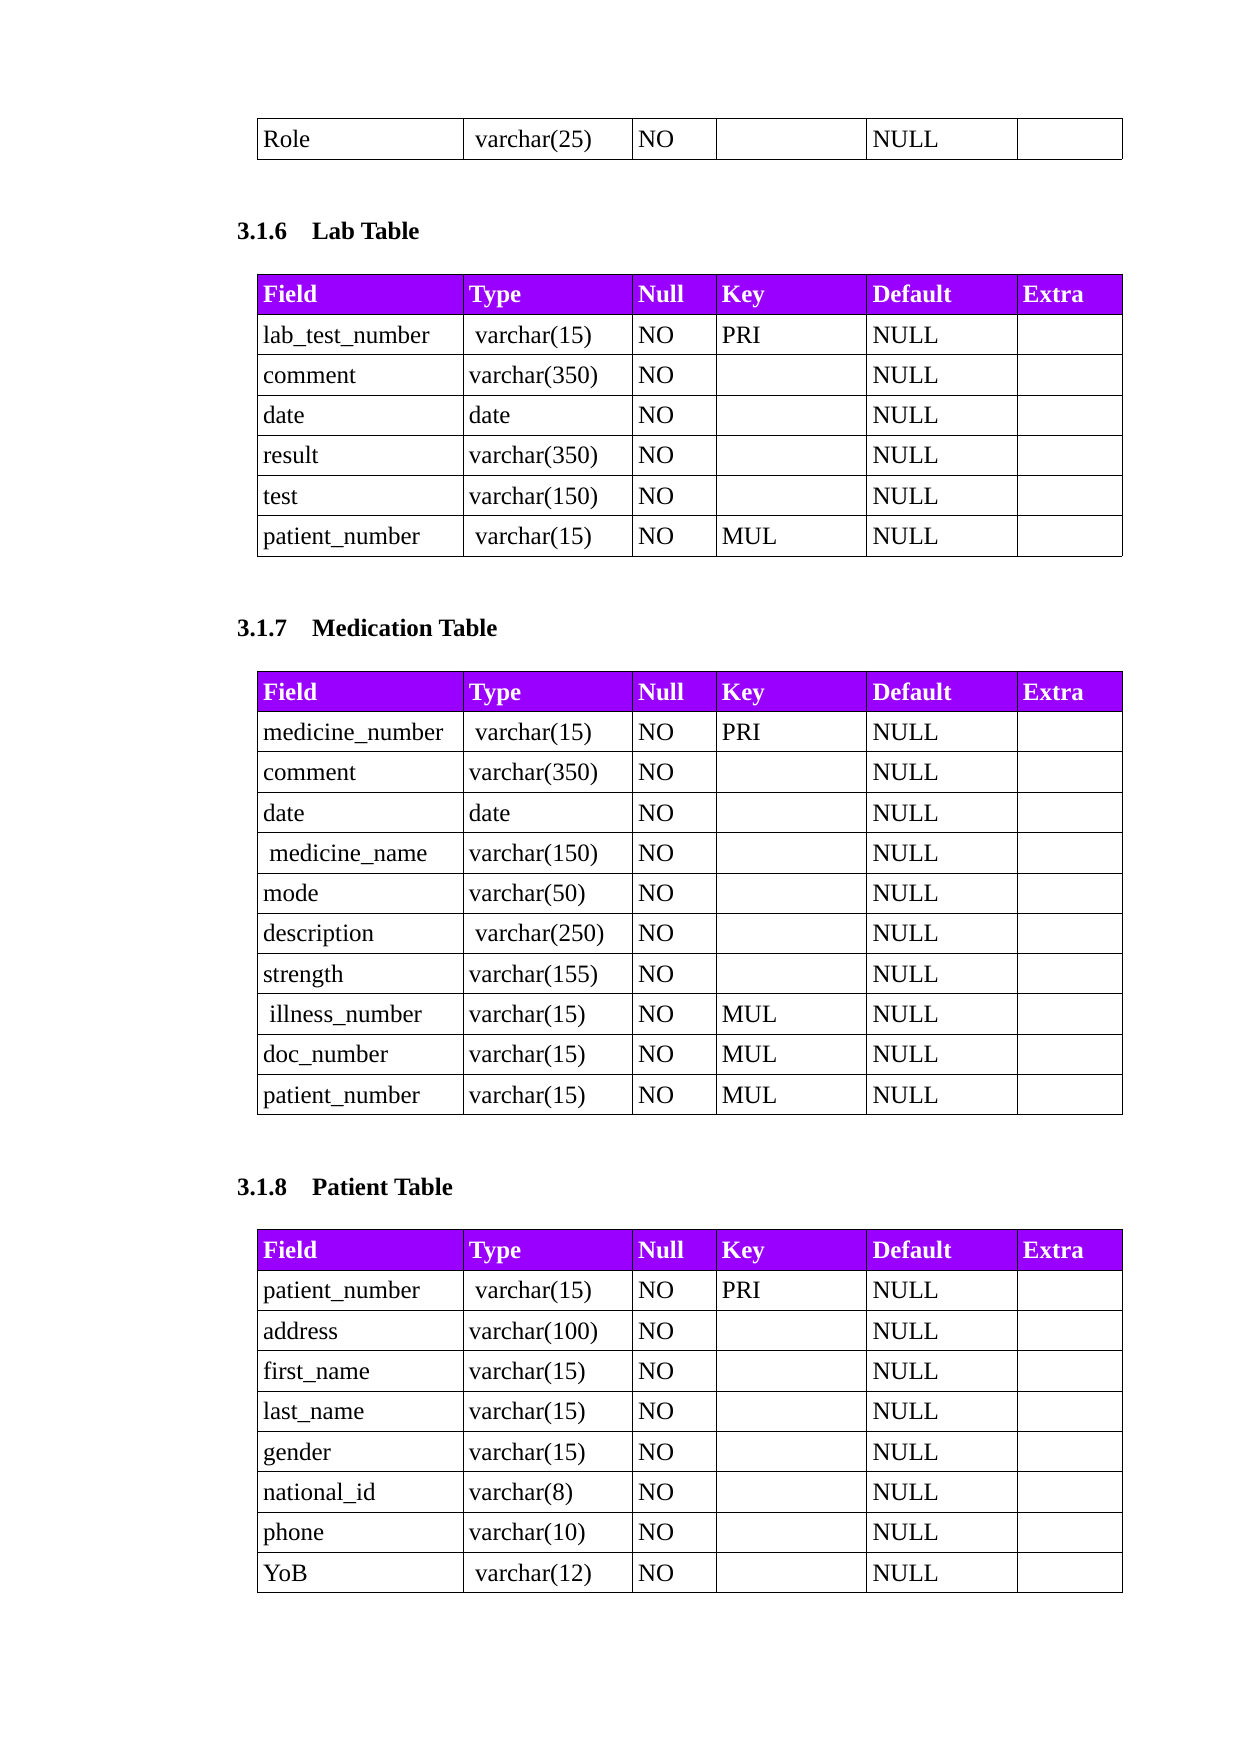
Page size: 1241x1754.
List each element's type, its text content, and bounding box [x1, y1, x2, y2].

table_cell NO [633, 994, 716, 1034]
table_cell NULL [867, 914, 1017, 953]
table_cell [717, 476, 866, 515]
table_cell NO [633, 396, 716, 435]
table_cell NULL [867, 954, 1017, 993]
table_cell [1018, 1392, 1122, 1431]
table_cell NO [633, 476, 716, 515]
table_cell [717, 1553, 866, 1592]
table_cell NO [633, 874, 716, 913]
table_cell [717, 1351, 866, 1391]
table_cell [717, 1472, 866, 1512]
table_cell [1018, 516, 1122, 556]
table_cell varchar(50) [464, 874, 632, 913]
table_cell date [464, 793, 632, 832]
table_cell [717, 914, 866, 953]
table_cell NULL [867, 994, 1017, 1034]
table_header Field [258, 275, 463, 314]
table_cell varchar(150) [464, 833, 632, 872]
table_cell [717, 874, 866, 913]
table_cell NO [633, 1432, 716, 1471]
table_cell NO [633, 793, 716, 832]
table_cell [1018, 1075, 1122, 1114]
table_cell NO [633, 712, 716, 751]
table_cell varchar(100) [464, 1311, 632, 1350]
table_header Key [717, 672, 866, 711]
table_cell [1018, 752, 1122, 792]
table_cell doc_number [258, 1035, 463, 1074]
table_cell NO [633, 119, 716, 158]
table_cell NULL [867, 436, 1017, 475]
table_cell PRI [717, 712, 866, 751]
table_cell [1018, 1432, 1122, 1471]
list Patient Table [231, 1172, 1122, 1201]
table_cell varchar(15) [464, 1432, 632, 1471]
table_cell varchar(12) [464, 1553, 632, 1592]
table_cell [1018, 315, 1122, 354]
table_cell [1018, 954, 1122, 993]
table_cell NO [633, 1553, 716, 1592]
table_header Extra [1018, 275, 1122, 314]
table_cell MUL [717, 994, 866, 1034]
table_cell NO [633, 1311, 716, 1350]
table_cell comment [258, 355, 463, 394]
table_cell NULL [867, 793, 1017, 832]
table_cell [717, 793, 866, 832]
table_cell NO [633, 833, 716, 872]
table_cell varchar(15) [464, 994, 632, 1034]
table_cell lab_test_number [258, 315, 463, 354]
table_cell test [258, 476, 463, 515]
table_cell [1018, 1271, 1122, 1310]
table_cell [717, 752, 866, 792]
table_cell [1018, 1472, 1122, 1512]
table_cell NULL [867, 119, 1017, 158]
table_cell [1018, 119, 1122, 158]
table_cell comment [258, 752, 463, 792]
table_cell NULL [867, 1392, 1017, 1431]
table_cell varchar(8) [464, 1472, 632, 1512]
table_cell varchar(10) [464, 1513, 632, 1552]
table_header Type [464, 672, 632, 711]
table_cell varchar(15) [464, 315, 632, 354]
table_cell varchar(350) [464, 752, 632, 792]
table_cell varchar(150) [464, 476, 632, 515]
table_cell NO [633, 516, 716, 556]
table_cell YoB [258, 1553, 463, 1592]
table_cell varchar(155) [464, 954, 632, 993]
table_cell NO [633, 1271, 716, 1310]
table_cell patient_number [258, 1075, 463, 1114]
table_cell MUL [717, 516, 866, 556]
table_header Type [464, 275, 632, 314]
table_cell varchar(350) [464, 436, 632, 475]
table_cell address [258, 1311, 463, 1350]
table_header Extra [1018, 672, 1122, 711]
table_cell [717, 355, 866, 394]
table_cell first_name [258, 1351, 463, 1391]
table_cell NULL [867, 874, 1017, 913]
table_header Null [633, 275, 716, 314]
table_cell NO [633, 1035, 716, 1074]
table_header Extra [1018, 1230, 1122, 1270]
table_cell date [464, 396, 632, 435]
table_header Key [717, 275, 866, 314]
table_cell NULL [867, 476, 1017, 515]
table_cell NULL [867, 1271, 1017, 1310]
table_cell PRI [717, 315, 866, 354]
table_cell [1018, 833, 1122, 872]
table_cell [717, 119, 866, 158]
table_header Field [258, 1230, 463, 1270]
table_cell [1018, 476, 1122, 515]
table_cell [1018, 355, 1122, 394]
table_cell medicine_name [258, 833, 463, 872]
table_cell [717, 1392, 866, 1431]
table_cell [1018, 1351, 1122, 1391]
table_cell date [258, 396, 463, 435]
table_cell NULL [867, 516, 1017, 556]
table_cell varchar(15) [464, 1392, 632, 1431]
table_cell [1018, 1553, 1122, 1592]
table_cell NO [633, 1351, 716, 1391]
table_cell NO [633, 954, 716, 993]
table_cell [1018, 874, 1122, 913]
table_cell NULL [867, 355, 1017, 394]
table_cell varchar(15) [464, 1075, 632, 1114]
table_cell NULL [867, 1311, 1017, 1350]
table_cell MUL [717, 1075, 866, 1114]
table_cell illness_number [258, 994, 463, 1034]
table_cell varchar(15) [464, 1035, 632, 1074]
table_cell [717, 1311, 866, 1350]
table_header Type [464, 1230, 632, 1270]
table_cell NO [633, 1075, 716, 1114]
table_header Key [717, 1230, 866, 1270]
table_cell [1018, 1035, 1122, 1074]
table_cell [717, 1513, 866, 1552]
table_header Null [633, 1230, 716, 1270]
table_cell NULL [867, 1472, 1017, 1512]
table_cell mode [258, 874, 463, 913]
table_cell description [258, 914, 463, 953]
table_cell [717, 954, 866, 993]
table_cell NO [633, 1392, 716, 1431]
table_cell MUL [717, 1035, 866, 1074]
table_cell NULL [867, 712, 1017, 751]
table_cell varchar(15) [464, 1271, 632, 1310]
table_cell varchar(15) [464, 1351, 632, 1391]
table_cell strength [258, 954, 463, 993]
table_cell NULL [867, 1351, 1017, 1391]
table_cell varchar(25) [464, 119, 632, 158]
table_cell NO [633, 315, 716, 354]
table_cell gender [258, 1432, 463, 1471]
table_cell varchar(350) [464, 355, 632, 394]
table_header Field [258, 672, 463, 711]
table_cell varchar(250) [464, 914, 632, 953]
table_cell varchar(15) [464, 712, 632, 751]
table_cell NO [633, 752, 716, 792]
table_cell NO [633, 1513, 716, 1552]
table_header Default [867, 1230, 1017, 1270]
table_cell NULL [867, 833, 1017, 872]
table_cell NULL [867, 396, 1017, 435]
table_cell Role [258, 119, 463, 158]
table_cell NULL [867, 315, 1017, 354]
table_header Default [867, 672, 1017, 711]
table_cell date [258, 793, 463, 832]
table_cell [1018, 712, 1122, 751]
table_cell [717, 833, 866, 872]
table_cell national_id [258, 1472, 463, 1512]
table_cell PRI [717, 1271, 866, 1310]
table_cell [1018, 1311, 1122, 1350]
table_cell NO [633, 355, 716, 394]
table_cell NO [633, 436, 716, 475]
table_header Default [867, 275, 1017, 314]
table_cell patient_number [258, 516, 463, 556]
table_cell NULL [867, 1553, 1017, 1592]
table_cell [1018, 436, 1122, 475]
table_cell [1018, 914, 1122, 953]
table_cell [717, 436, 866, 475]
table_cell NULL [867, 752, 1017, 792]
table_cell [1018, 793, 1122, 832]
table_cell NULL [867, 1035, 1017, 1074]
table_cell [1018, 1513, 1122, 1552]
table_cell NO [633, 1472, 716, 1512]
table_cell patient_number [258, 1271, 463, 1310]
table_cell result [258, 436, 463, 475]
table_cell NO [633, 914, 716, 953]
table_cell NULL [867, 1075, 1017, 1114]
table_header Null [633, 672, 716, 711]
table_cell [717, 396, 866, 435]
table_cell varchar(15) [464, 516, 632, 556]
table_cell medicine_number [258, 712, 463, 751]
list Lab Table [231, 216, 1122, 245]
table_cell NULL [867, 1513, 1017, 1552]
table_cell NULL [867, 1432, 1017, 1471]
table_cell [1018, 396, 1122, 435]
table_cell phone [258, 1513, 463, 1552]
table_cell last_name [258, 1392, 463, 1431]
table_cell [1018, 994, 1122, 1034]
list Medication Table [231, 613, 1122, 642]
table_cell [717, 1432, 866, 1471]
